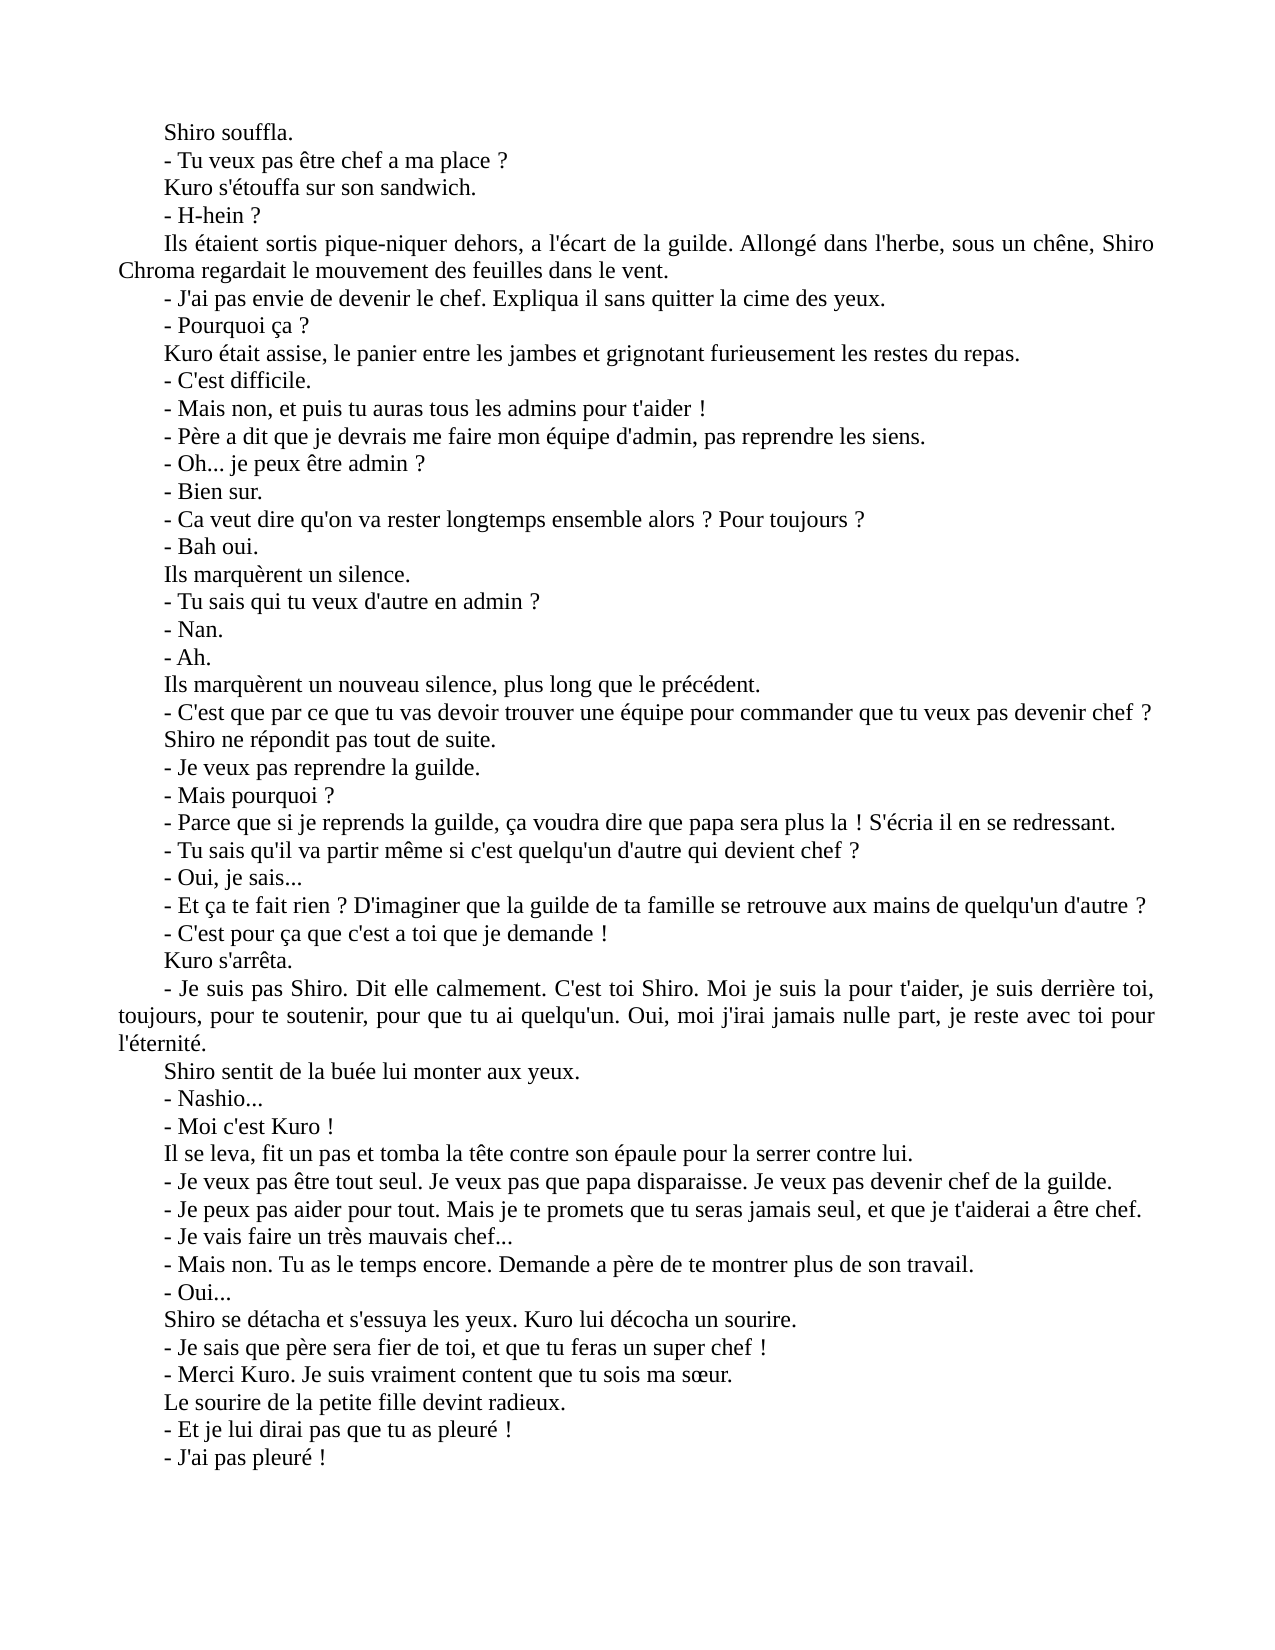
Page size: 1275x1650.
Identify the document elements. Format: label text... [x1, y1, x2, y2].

text - Et ça te fait rien ? D'imaginer que la guilde de ta famille se retrouve aux mains de quelqu'un d'autre ? [118, 891, 1157, 919]
text - Ca veut dire qu'on va rester longtemps ensemble alors ? Pour toujours ? [118, 504, 1157, 532]
text - Et je lui dirai pas que tu as pleuré ! [118, 1416, 1157, 1443]
text - Pourquoi ça ? [118, 311, 1157, 339]
text - Oh... je peux être admin ? [118, 449, 1157, 477]
text - J'ai pas pleuré ! [118, 1443, 1157, 1471]
text - H-hein ? [118, 201, 1157, 228]
text - Je peux pas aider pour tout. Mais je te promets que tu seras jamais seul, et que je t'aiderai a être chef. [118, 1195, 1157, 1222]
text Shiro ne répondit pas tout de suite. [118, 725, 1157, 753]
text - Mais pourquoi ? [118, 781, 1157, 808]
text Ils étaient sortis pique-niquer dehors, a l'écart de la guilde. Allongé dans l'herbe, sous un chêne, Shiro Chroma regardait le mouvement des feuilles dans le vent. [118, 228, 1157, 284]
text - Oui, je sais... [118, 863, 1157, 891]
text - Oui... [118, 1277, 1157, 1305]
text - Bah oui. [118, 532, 1157, 560]
text - C'est pour ça que c'est a toi que je demande ! [118, 919, 1157, 946]
text Shiro sentit de la buée lui monter aux yeux. [118, 1057, 1157, 1084]
text Shiro souffla. [118, 118, 1157, 146]
text - Père a dit que je devrais me faire mon équipe d'admin, pas reprendre les siens. [118, 422, 1157, 449]
text - Bien sur. [118, 477, 1157, 504]
text Il se leva, fit un pas et tomba la tête contre son épaule pour la serrer contre lui. [118, 1139, 1157, 1167]
text Ils marquèrent un silence. [118, 560, 1157, 587]
text - Je vais faire un très mauvais chef... [118, 1222, 1157, 1250]
text Kuro s'arrêta. [118, 946, 1157, 974]
text - Ah. [118, 643, 1157, 670]
text - Tu sais qui tu veux d'autre en admin ? [118, 587, 1157, 615]
text Shiro se détacha et s'essuya les yeux. Kuro lui décocha un sourire. [118, 1305, 1157, 1333]
text - Parce que si je reprends la guilde, ça voudra dire que papa sera plus la ! S'écria il en se redressant. [118, 808, 1157, 836]
text - Je suis pas Shiro. Dit elle calmement. C'est toi Shiro. Moi je suis la pour t'aider, je suis derrière toi, toujours, pour te soutenir, pour que tu ai quelqu'un. Oui, moi j'irai jamais nulle part, je reste avec toi pour l'éternité. [118, 974, 1157, 1057]
text - Merci Kuro. Je suis vraiment content que tu sois ma sœur. [118, 1360, 1157, 1388]
text - Mais non. Tu as le temps encore. Demande a père de te montrer plus de son travail. [118, 1250, 1157, 1277]
text - C'est difficile. [118, 367, 1157, 394]
text Kuro était assise, le panier entre les jambes et grignotant furieusement les restes du repas. [118, 339, 1157, 367]
text - Tu sais qu'il va partir même si c'est quelqu'un d'autre qui devient chef ? [118, 836, 1157, 863]
text Ils marquèrent un nouveau silence, plus long que le précédent. [118, 670, 1157, 698]
text - C'est que par ce que tu vas devoir trouver une équipe pour commander que tu veux pas devenir chef ? [118, 698, 1157, 725]
text - J'ai pas envie de devenir le chef. Expliqua il sans quitter la cime des yeux. [118, 284, 1157, 311]
text - Tu veux pas être chef a ma place ? [118, 146, 1157, 173]
text Kuro s'étouffa sur son sandwich. [118, 173, 1157, 201]
text - Je veux pas reprendre la guilde. [118, 753, 1157, 781]
text - Je veux pas être tout seul. Je veux pas que papa disparaisse. Je veux pas devenir chef de la guilde. [118, 1167, 1157, 1195]
text - Moi c'est Kuro ! [118, 1112, 1157, 1139]
text - Nan. [118, 615, 1157, 643]
text Le sourire de la petite fille devint radieux. [118, 1388, 1157, 1416]
text - Je sais que père sera fier de toi, et que tu feras un super chef ! [118, 1333, 1157, 1360]
text - Nashio... [118, 1084, 1157, 1112]
text - Mais non, et puis tu auras tous les admins pour t'aider ! [118, 394, 1157, 422]
